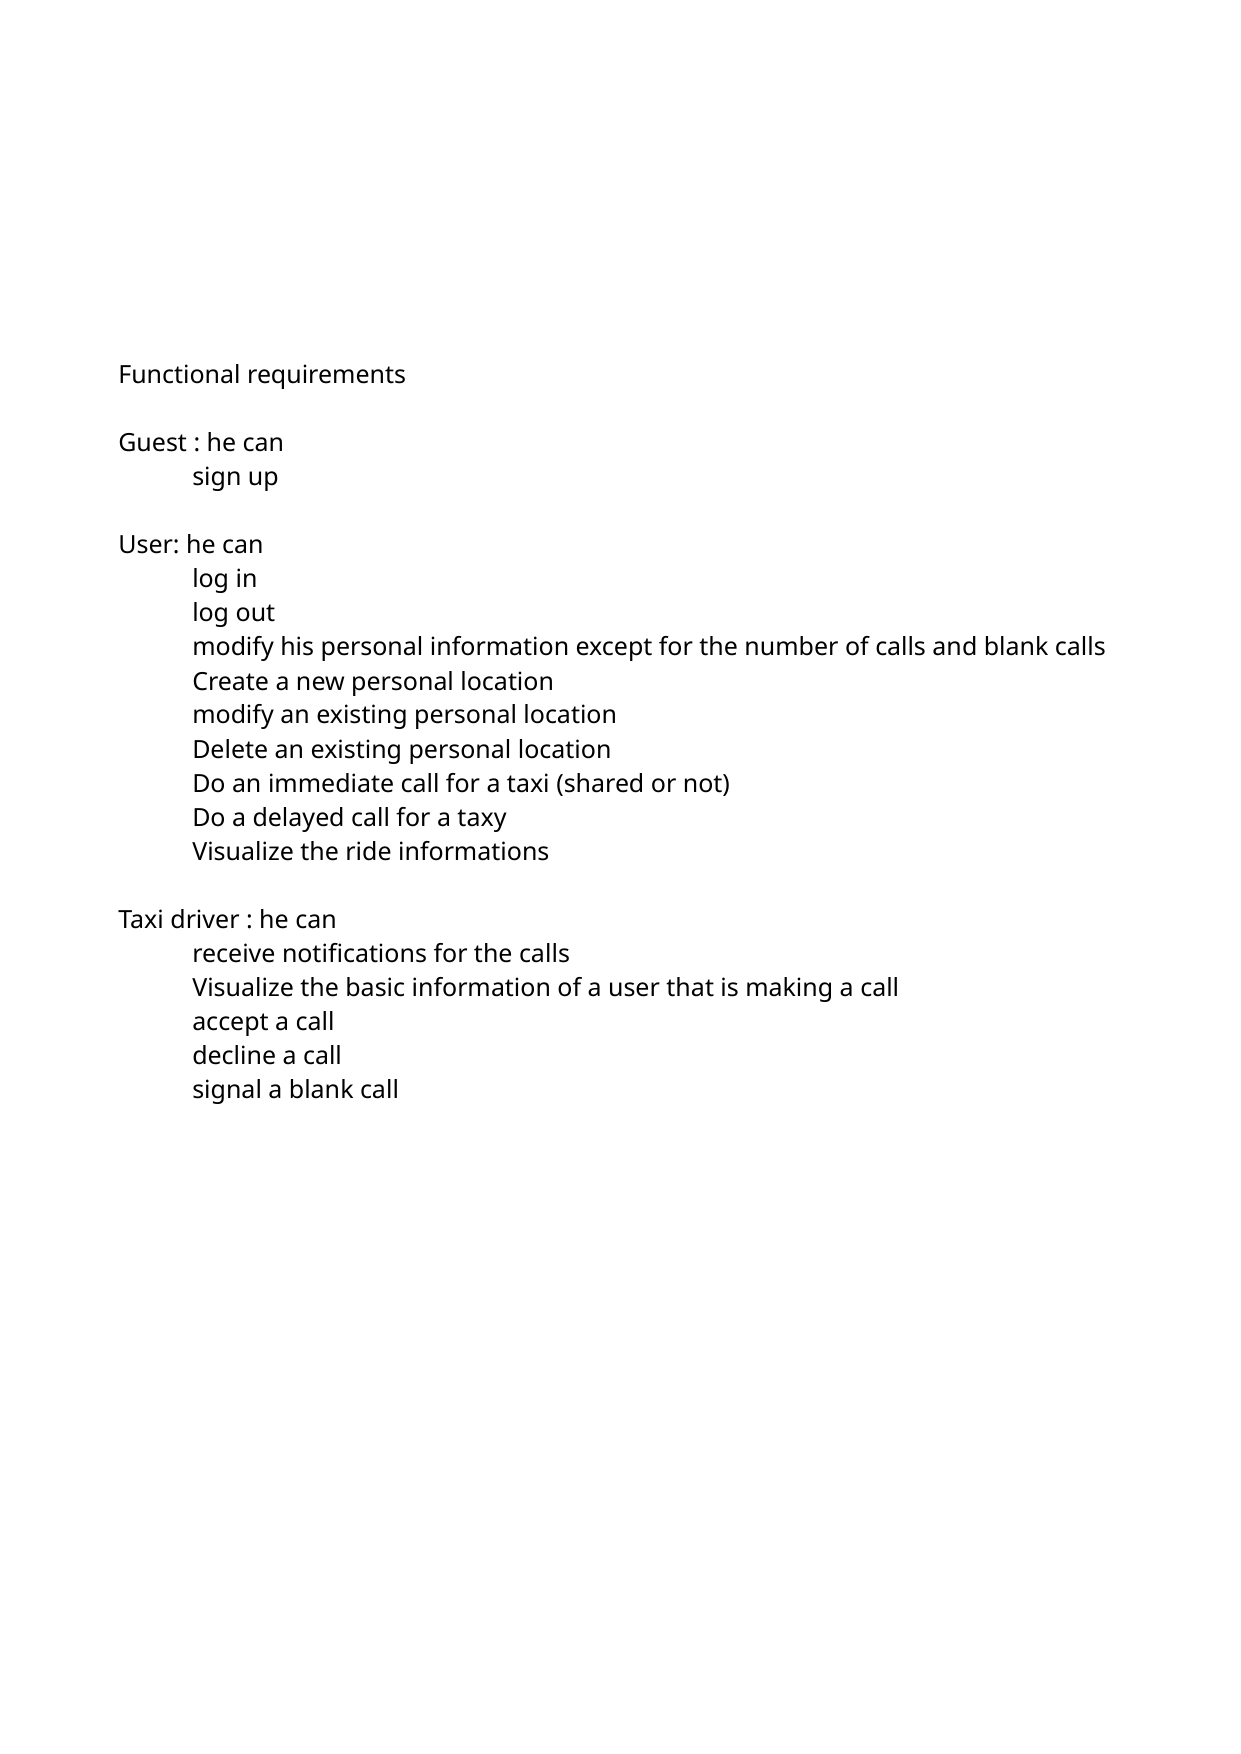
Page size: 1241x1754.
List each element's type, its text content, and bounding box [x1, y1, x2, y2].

text modify an existing personal location [118, 697, 1122, 731]
text sign up [118, 459, 1122, 493]
text User: he can [118, 527, 1122, 561]
text Functional requirements [118, 357, 1122, 391]
text signal a blank call [118, 1072, 1122, 1106]
text Do a delayed call for a taxy [118, 799, 1122, 833]
text Do an immediate call for a taxi (shared or not) [118, 765, 1122, 799]
text log in [118, 561, 1122, 595]
text Delete an existing personal location [118, 731, 1122, 765]
text Taxi driver : he can [118, 902, 1122, 936]
text Visualize the ride informations [118, 833, 1122, 867]
text receive notifications for the calls [118, 936, 1122, 970]
text modify his personal information except for the number of calls and blank calls [118, 629, 1122, 663]
text Create a new personal location [118, 663, 1122, 697]
text accept a call [118, 1004, 1122, 1038]
text log out [118, 595, 1122, 629]
text decline a call [118, 1038, 1122, 1072]
text Guest : he can [118, 425, 1122, 459]
text Visualize the basic information of a user that is making a call [118, 970, 1122, 1004]
